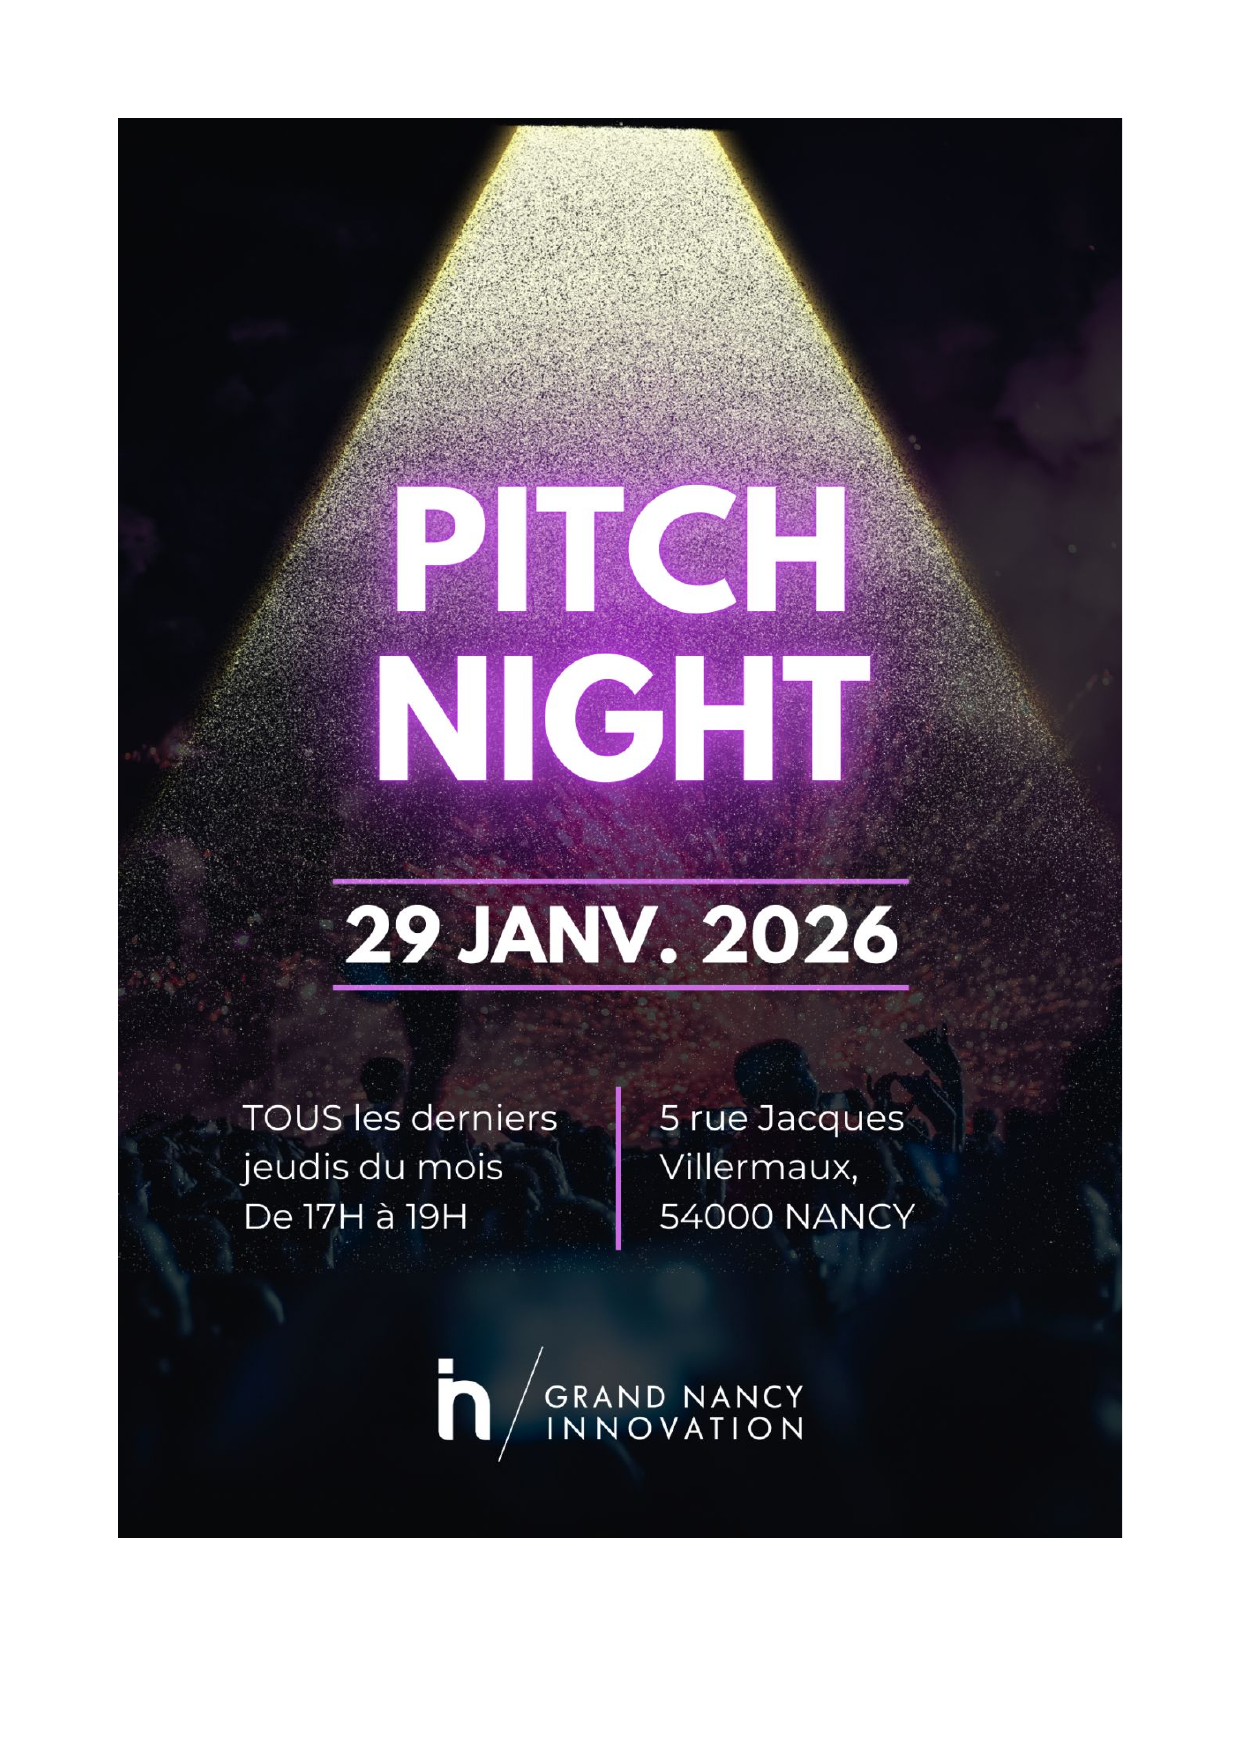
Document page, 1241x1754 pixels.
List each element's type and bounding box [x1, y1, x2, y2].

picture [118, 118, 1123, 1538]
